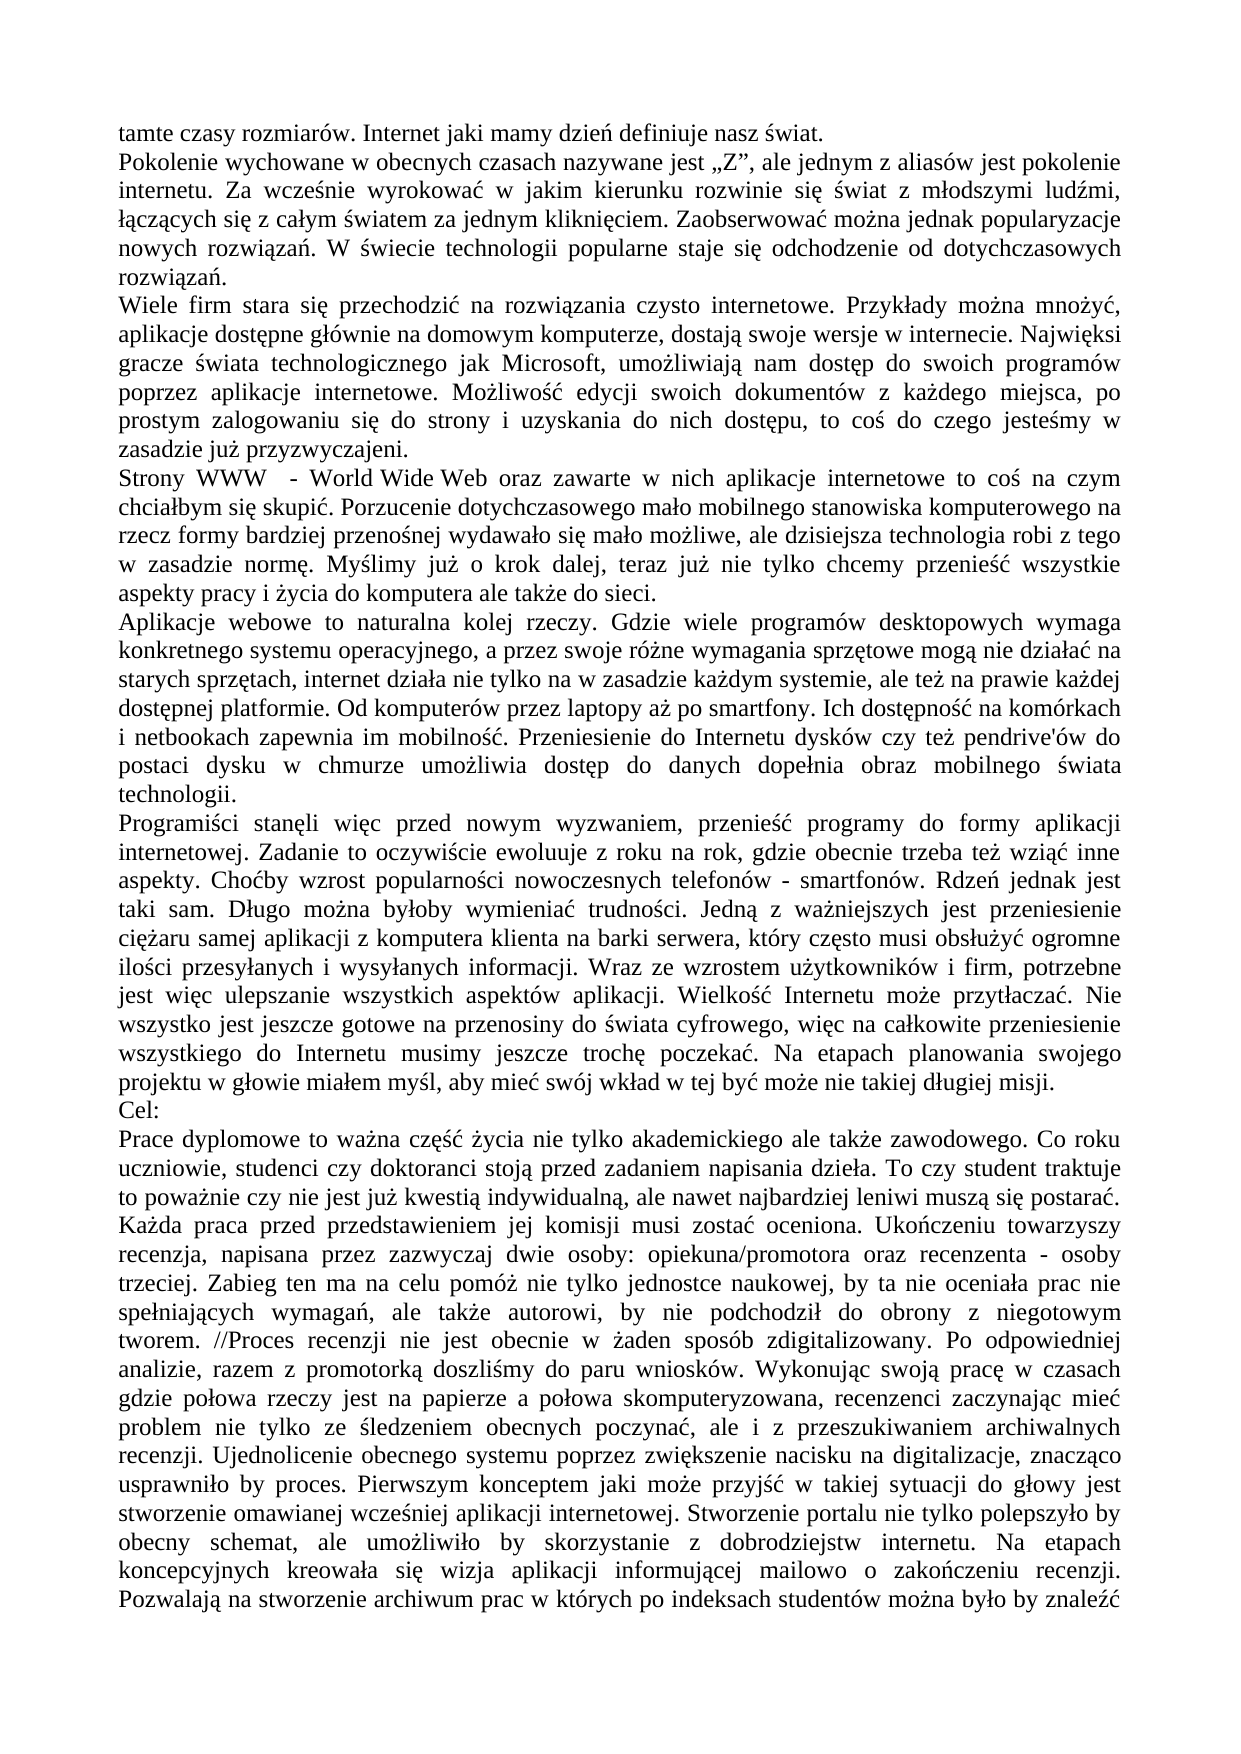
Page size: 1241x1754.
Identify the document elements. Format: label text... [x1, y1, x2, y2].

text Cel: [118, 1096, 1122, 1124]
text Prace dyplomowe to ważna część życia nie tylko akademickiego ale także zawodowego. Co roku uczniowie, studenci czy doktoranci stoją przed zadaniem napisania dzieła. To czy student traktuje to poważnie czy nie jest już kwestią indywidualną, ale nawet najbardziej leniwi muszą się postarać. Każda praca przed przedstawieniem jej komisji musi zostać oceniona. Ukończeniu towarzyszy recenzja, napisana przez zazwyczaj dwie osoby: opiekuna/promotora oraz recenzenta - osoby trzeciej. Zabieg ten ma na celu pomóż nie tylko jednostce naukowej, by ta nie oceniała prac nie spełniających wymagań, ale także autorowi, by nie podchodził do obrony z niegotowym tworem. //Proces recenzji nie jest obecnie w żaden sposób zdigitalizowany. Po odpowiedniej analizie, razem z promotorką doszliśmy do paru wniosków. Wykonując swoją pracę w czasach gdzie połowa rzeczy jest na papierze a połowa skomputeryzowana, recenzenci zaczynając mieć problem nie tylko ze śledzeniem obecnych poczynać, ale i z przeszukiwaniem archiwalnych recenzji. Ujednolicenie obecnego systemu poprzez zwiększenie nacisku na digitalizacje, znacząco usprawniło by proces. Pierwszym konceptem jaki może przyjść w takiej sytuacji do głowy jest stworzenie omawianej wcześniej aplikacji internetowej. Stworzenie portalu nie tylko polepszyło by obecny schemat, ale umożliwiło by skorzystanie z dobrodziejstw internetu. Na etapach koncepcyjnych kreowała się wizja aplikacji informującej mailowo o zakończeniu recenzji. Pozwalają na stworzenie archiwum prac w których po indeksach studentów można było by znaleźć [118, 1124, 1122, 1613]
text Aplikacje webowe to naturalna kolej rzeczy. Gdzie wiele programów desktopowych wymaga konkretnego systemu operacyjnego, a przez swoje różne wymagania sprzętowe mogą nie działać na starych sprzętach, internet działa nie tylko na w zasadzie każdym systemie, ale też na prawie każdej dostępnej platformie. Od komputerów przez laptopy aż po smartfony. Ich dostępność na komórkach i netbookach zapewnia im mobilność. Przeniesienie do Internetu dysków czy też pendrive'ów do postaci dysku w chmurze umożliwia dostęp do danych dopełnia obraz mobilnego świata technologii. [118, 607, 1122, 808]
text Pokolenie wychowane w obecnych czasach nazywane jest „Z”, ale jednym z aliasów jest pokolenie internetu. Za wcześnie wyrokować w jakim kierunku rozwinie się świat z młodszymi ludźmi, łączących się z całym światem za jednym kliknięciem. Zaobserwować można jednak popularyzacje nowych rozwiązań. W świecie technologii popularne staje się odchodzenie od dotychczasowych rozwiązań. [118, 147, 1122, 291]
text Strony WWW - World Wide Web oraz zawarte w nich aplikacje internetowe to coś na czym chciałbym się skupić. Porzucenie dotychczasowego mało mobilnego stanowiska komputerowego na rzecz formy bardziej przenośnej wydawało się mało możliwe, ale dzisiejsza technologia robi z tego w zasadzie normę. Myślimy już o krok dalej, teraz już nie tylko chcemy przenieść wszystkie aspekty pracy i życia do komputera ale także do sieci. [118, 463, 1122, 607]
text Programiści stanęli więc przed nowym wyzwaniem, przenieść programy do formy aplikacji internetowej. Zadanie to oczywiście ewoluuje z roku na rok, gdzie obecnie trzeba też wziąć inne aspekty. Choćby wzrost popularności nowoczesnych telefonów - smartfonów. Rdzeń jednak jest taki sam. Długo można byłoby wymieniać trudności. Jedną z ważniejszych jest przeniesienie ciężaru samej aplikacji z komputera klienta na barki serwera, który często musi obsłużyć ogromne ilości przesyłanych i wysyłanych informacji. Wraz ze wzrostem użytkowników i firm, potrzebne jest więc ulepszanie wszystkich aspektów aplikacji. Wielkość Internetu może przytłaczać. Nie wszystko jest jeszcze gotowe na przenosiny do świata cyfrowego, więc na całkowite przeniesienie wszystkiego do Internetu musimy jeszcze trochę poczekać. Na etapach planowania swojego projektu w głowie miałem myśl, aby mieć swój wkład w tej być może nie takiej długiej misji. [118, 808, 1122, 1096]
text tamte czasy rozmiarów. Internet jaki mamy dzień definiuje nasz świat. [118, 118, 1122, 147]
text Wiele firm stara się przechodzić na rozwiązania czysto internetowe. Przykłady można mnożyć, aplikacje dostępne głównie na domowym komputerze, dostają swoje wersje w internecie. Najwięksi gracze świata technologicznego jak Microsoft, umożliwiają nam dostęp do swoich programów poprzez aplikacje internetowe. Możliwość edycji swoich dokumentów z każdego miejsca, po prostym zalogowaniu się do strony i uzyskania do nich dostępu, to coś do czego jesteśmy w zasadzie już przyzwyczajeni. [118, 291, 1122, 463]
